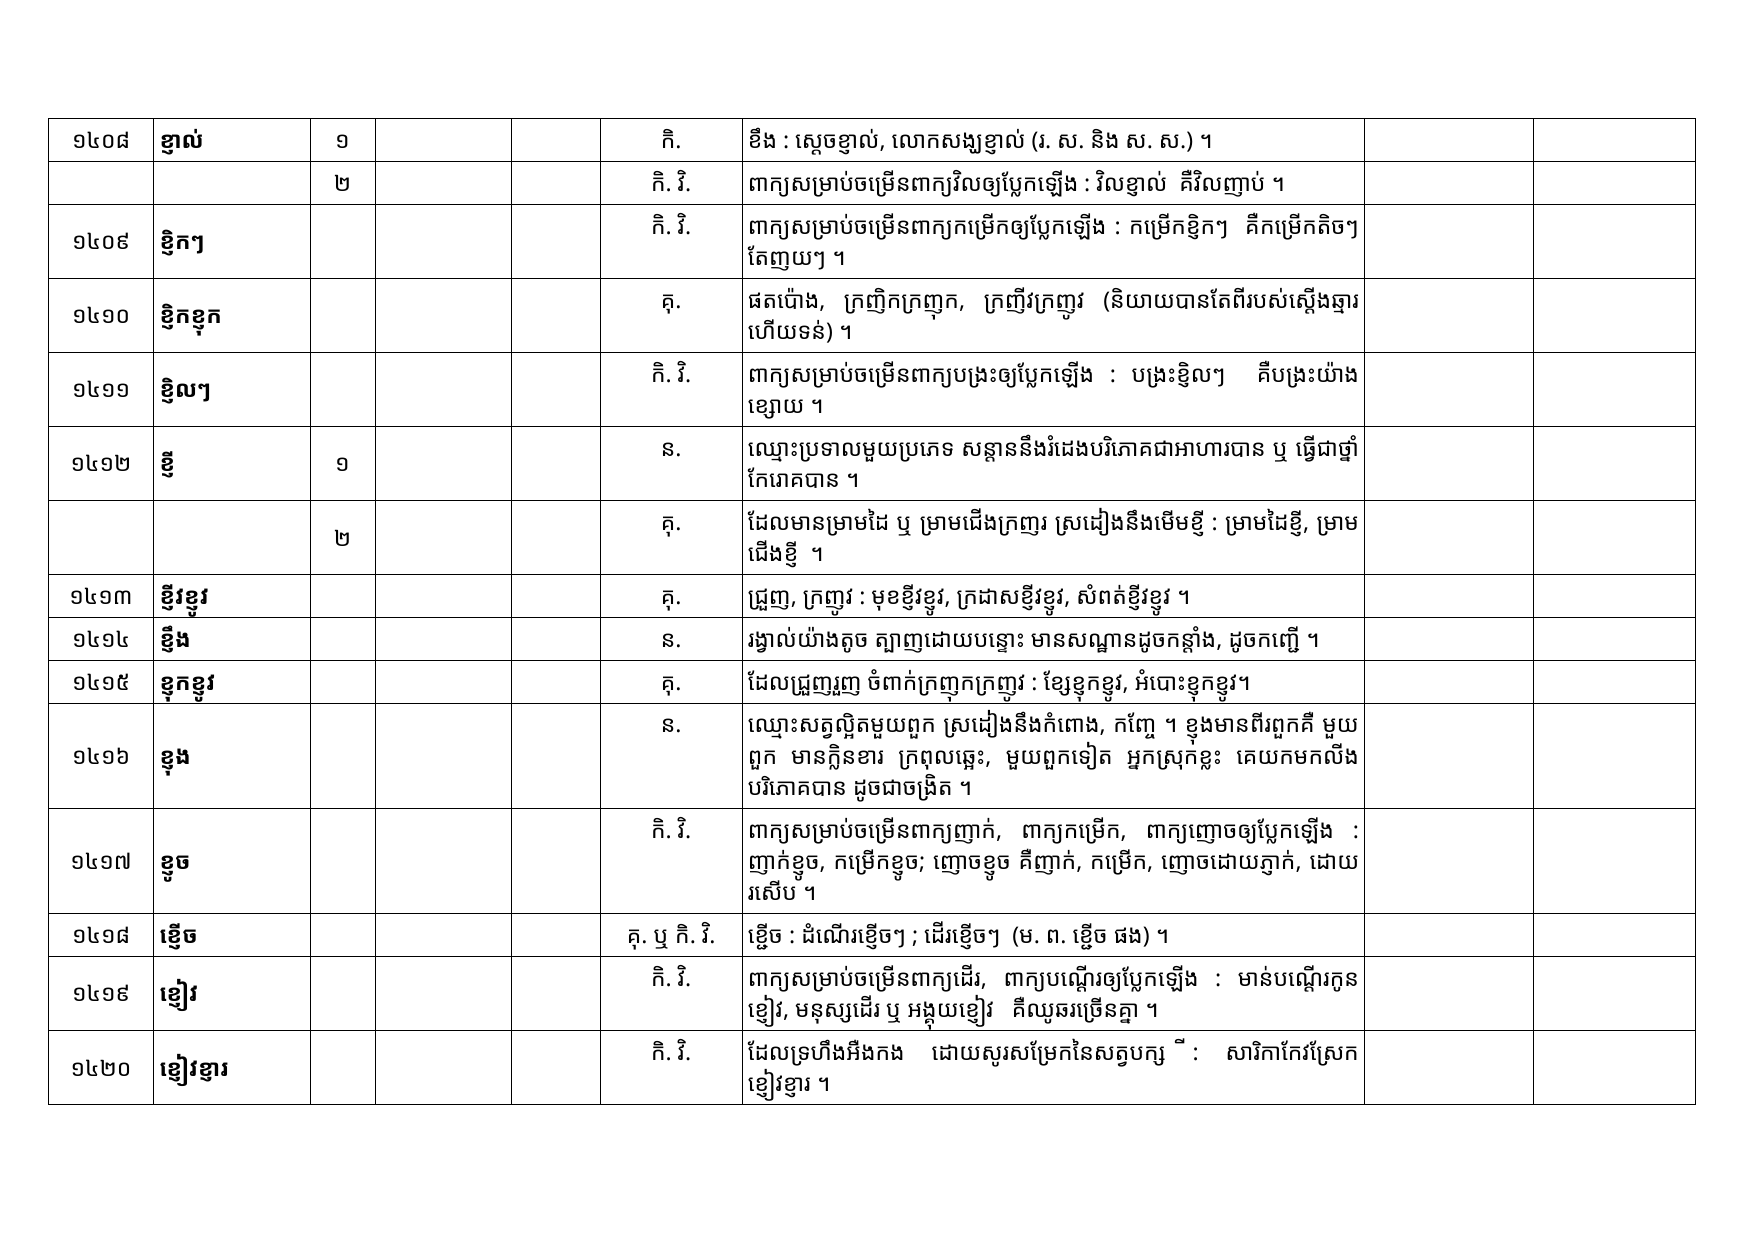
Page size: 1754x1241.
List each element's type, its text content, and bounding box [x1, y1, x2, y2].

table_cell [49, 162, 153, 204]
table_cell ពាក្យ​សម្រាប់​ចម្រើន​ពាក្យ​បង្រះ​ឲ្យ​ប្លែក​ឡើង : បង្រះ​ខ្ញិល​ៗ គឺ​បង្រះ​យ៉ាង​ខ្សោយ ។ [743, 353, 1364, 426]
table_cell ពាក្យ​សម្រាប់​ចម្រើន​ពាក្យ​ដើរ, ពាក្យ​បណ្ដើរ​ឲ្យ​ប្លែក​ឡើង : មាន់​បណ្ដើរ​កូន​ខ្ញៀវ, មនុស្ស​ដើរ ឬ អង្គុយ​ខ្ញៀវ គឺ​ឈូឆរ​ច្រើន​គ្នា ។ [743, 957, 1364, 1030]
table_cell ខ្ញិកខ្ញុក [154, 279, 310, 352]
table_cell ពាក្យ​សម្រាប់​ចម្រើន​ពាក្យ​វិល​ឲ្យ​ប្លែក​ឡើង : វិល​ខ្ញាល់ គឺ​វិល​ញាប់ ។ [743, 162, 1364, 204]
table_cell [311, 353, 375, 426]
table_cell [311, 704, 375, 808]
table_cell ផត​ប៉ោង, ក្រញិកក្រញុក, ក្រញីវក្រញូវ (និយាយ​បាន​តែ​ពី​របស់​ស្ដើង​ឆ្មារ​ហើយ​ទន់) ។ [743, 279, 1364, 352]
table_cell ន. [601, 704, 742, 808]
table_cell [1534, 353, 1695, 426]
table_cell [311, 205, 375, 278]
table_cell [1534, 205, 1695, 278]
table_cell កិ. វិ. [601, 162, 742, 204]
table_cell ខ្ញិក​ៗ [154, 205, 310, 278]
table_cell [1534, 618, 1695, 660]
table_cell ១៤១៦ [49, 704, 153, 808]
table_cell [1534, 279, 1695, 352]
table_cell កិ. វិ. [601, 1031, 742, 1104]
table_cell កិ. វិ. [601, 809, 742, 913]
table_cell [1365, 1031, 1533, 1104]
table_cell [512, 279, 600, 352]
table_cell [376, 957, 511, 1030]
table_cell [311, 575, 375, 617]
table_cell [1534, 162, 1695, 204]
table_cell ១៤១៨ [49, 914, 153, 956]
table_cell គុ. [601, 501, 742, 574]
table_cell [376, 914, 511, 956]
table_cell [512, 618, 600, 660]
table_cell [1365, 162, 1533, 204]
table_cell [1365, 575, 1533, 617]
table_cell [376, 501, 511, 574]
table_cell ១៤១៤ [49, 618, 153, 660]
table_cell [512, 914, 600, 956]
table_cell ខ្ញើច [154, 914, 310, 956]
table_cell [512, 957, 600, 1030]
table_cell [154, 162, 310, 204]
table_cell ខ្ញៀវខ្ញារ [154, 1031, 310, 1104]
table_cell ឈ្មោះ​ប្រទាល​មួយ​ប្រភេទ សន្ដាន​នឹង​រំដេង​បរិភោគ​ជា​អាហារ​បាន ឬ ធ្វើ​ជា​ថ្នាំ​កែ​រោគ​បាន ។ [743, 427, 1364, 500]
table_cell [376, 575, 511, 617]
table_cell [512, 162, 600, 204]
table_cell [1534, 914, 1695, 956]
table_cell [512, 427, 600, 500]
table_cell [1365, 205, 1533, 278]
table_cell [1365, 957, 1533, 1030]
table_cell [512, 661, 600, 702]
table_cell គុ. ឬ កិ. វិ. [601, 914, 742, 956]
table_cell ១៤០៨ [49, 119, 153, 161]
table_cell [376, 162, 511, 204]
table_cell ខ្ញី [154, 427, 310, 500]
table_cell គុ. [601, 575, 742, 617]
table_cell [311, 809, 375, 913]
table_cell [512, 575, 600, 617]
table_cell [1365, 279, 1533, 352]
table_cell [1534, 119, 1695, 161]
table_cell [1534, 661, 1695, 702]
table_cell [512, 1031, 600, 1104]
table_cell ខ្ញិល​ៗ [154, 353, 310, 426]
table_cell ន. [601, 427, 742, 500]
table_cell កិ. វិ. [601, 957, 742, 1030]
table_cell [512, 809, 600, 913]
table_cell [376, 427, 511, 500]
table_cell [376, 661, 511, 702]
table_cell ១៤១២ [49, 427, 153, 500]
table_cell [1365, 661, 1533, 702]
table_cell ១៤១១ [49, 353, 153, 426]
table_cell ២ [311, 501, 375, 574]
table_cell ដែល​មាន​ម្រាម​ដៃ ឬ ម្រាម​ជើង​ក្រញរ ស្រដៀង​នឹង​មើម​ខ្ញី : ម្រាម​ដៃ​ខ្ញី, ម្រាម​ជើង​ខ្ញី ។ [743, 501, 1364, 574]
table_cell ពាក្យ​សម្រាប់​ចម្រើន​ពាក្យ​កម្រើក​ឲ្យ​ប្លែក​ឡើង : កម្រើក​ខ្ញិក​ៗ គឺ​កម្រើក​តិច​ៗ តែ​ញយ​ៗ ។ [743, 205, 1364, 278]
table_cell រង្វាល់​យ៉ាង​តូច ត្បាញ​ដោយ​បន្ទោះ មាន​សណ្ឋាន​ដូច​កន្តាំង, ដូច​កញ្ជើ ។ [743, 618, 1364, 660]
table_cell [1365, 914, 1533, 956]
table_cell ខ្ជើច : ដំណើរ​ខ្ញើច​ៗ ; ដើរ​ខ្ញើច​ៗ (ម. ព. ខ្ជើច ផង) ។ [743, 914, 1364, 956]
table_cell [376, 704, 511, 808]
table_cell [376, 353, 511, 426]
table_cell [1365, 501, 1533, 574]
table_cell [1534, 1031, 1695, 1104]
table_cell ន. [601, 618, 742, 660]
table_cell ១ [311, 427, 375, 500]
table_cell [311, 661, 375, 702]
table_cell ខ្ញាល់ [154, 119, 310, 161]
table_cell [154, 501, 310, 574]
table_cell គុ. [601, 661, 742, 702]
table_cell ខ្ញូច [154, 809, 310, 913]
table_cell [376, 119, 511, 161]
table_cell [1365, 809, 1533, 913]
table_cell [1534, 809, 1695, 913]
table_cell [512, 119, 600, 161]
table_cell [311, 618, 375, 660]
table_cell ជ្រួញ, ក្រញូវ : មុខ​ខ្ញីវខ្ញូវ, ក្រដាស​ខ្ញីវខ្ញូវ, សំពត់​ខ្ញីវខ្ញូវ ។ [743, 575, 1364, 617]
table_cell ១៤១៩ [49, 957, 153, 1030]
table_cell ១៤០៩ [49, 205, 153, 278]
table_cell [1365, 704, 1533, 808]
table_cell ខ្ញុង [154, 704, 310, 808]
table_cell កិ. វិ. [601, 353, 742, 426]
table_cell [1534, 704, 1695, 808]
table_cell [376, 279, 511, 352]
table_cell [1534, 575, 1695, 617]
table_cell [376, 809, 511, 913]
table_cell ខ្ញីវខ្ញូវ [154, 575, 310, 617]
table_cell [1365, 427, 1533, 500]
table_cell [311, 279, 375, 352]
table_cell [1365, 353, 1533, 426]
table_cell គុ. [601, 279, 742, 352]
table_cell ខ្ញៀវ [154, 957, 310, 1030]
table_cell [311, 1031, 375, 1104]
table_cell [1534, 501, 1695, 574]
table_cell កិ. [601, 119, 742, 161]
table_cell ពាក្យ​សម្រាប់​ចម្រើន​ពាក្យ​ញាក់, ពាក្យ​កម្រើក, ពាក្យ​ញោច​ឲ្យ​ប្លែក​ឡើង : ញាក់​ខ្ញូច, កម្រើក​ខ្ញូច; ញោច​ខ្ញូច គឺ​ញាក់, កម្រើក, ញោច​ដោយ​ភ្ញាក់, ដោយ​រសើប ។ [743, 809, 1364, 913]
table_cell ១៤១៧ [49, 809, 153, 913]
table_cell [512, 205, 600, 278]
table_cell ឈ្មោះ​សត្វ​ល្អិត​មួយ​ពួក ស្រដៀង​នឹង​កំពោង, កញ្ចែ ។ ខ្ញុង​មាន​ពីរ​ពួក​គឺ មួយ​ពួក មាន​ក្លិន​ខារ ក្រពុល​ឆ្អេះ, មួយ​ពួក​ទៀត អ្នក​ស្រុក​ខ្លះ គេ​យក​មក​លីង​បរិភោគ​បាន ដូច​ជា​ចង្រិត ។ [743, 704, 1364, 808]
table_cell [49, 501, 153, 574]
table_cell [376, 1031, 511, 1104]
table_cell [1365, 119, 1533, 161]
table_cell ១៤១៥ [49, 661, 153, 702]
table_cell [1534, 427, 1695, 500]
table_cell ១៤១០ [49, 279, 153, 352]
table_cell ខឹង : ស្ដេច​ខ្ញាល់, លោក​សង្ឃ​ខ្ញាល់ (រ. ស. និង ស. ស.) ។ [743, 119, 1364, 161]
table_cell ខ្ញុកខ្ញូវ [154, 661, 310, 702]
table_cell [512, 704, 600, 808]
table_cell ២ [311, 162, 375, 204]
table_cell ១ [311, 119, 375, 161]
table_cell [1534, 957, 1695, 1030]
table_cell ខ្ញឹង [154, 618, 310, 660]
table_cell ដែល​ជ្រួញ​រួញ ចំពាក់​ក្រញុកក្រញូវ : ខ្សែ​ខ្ញុកខ្ញូវ, អំបោះ​ខ្ញុកខ្ញូវ។ [743, 661, 1364, 702]
table_cell [512, 353, 600, 426]
table_cell [1365, 618, 1533, 660]
table_cell [376, 205, 511, 278]
table_cell កិ. វិ. [601, 205, 742, 278]
table_cell [311, 914, 375, 956]
table_cell [512, 501, 600, 574]
table_cell ១៤២០ [49, 1031, 153, 1104]
table_cell [376, 618, 511, 660]
table_cell ១៤១៣ [49, 575, 153, 617]
table_cell [311, 957, 375, 1030]
table_cell ដែល​ទ្រហឹង​អឺង​កង ដោយ​សូរ​សម្រែក​នៃ​សត្វ​បក្សី : សារិកា​កែវ​ស្រែក​ខ្ញៀវខ្ញារ ។ [743, 1031, 1364, 1104]
